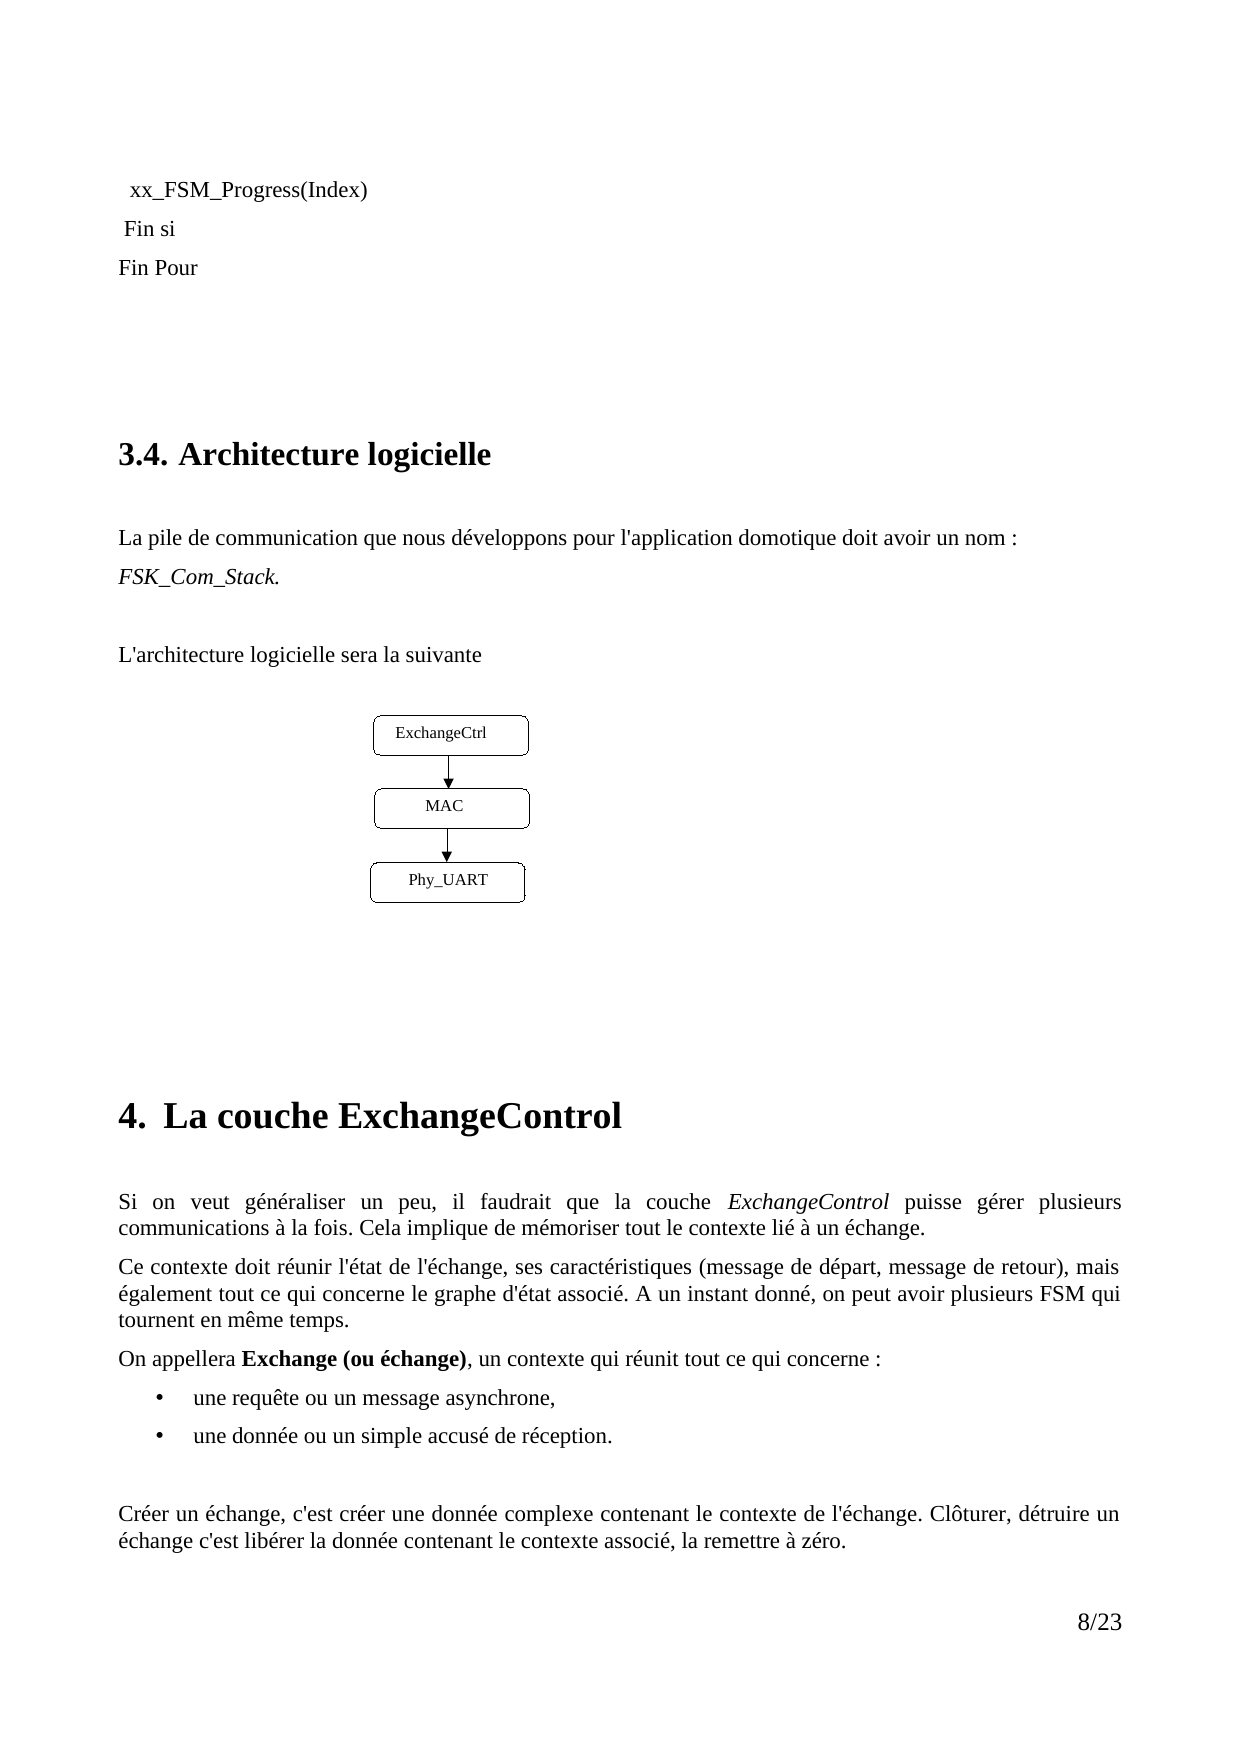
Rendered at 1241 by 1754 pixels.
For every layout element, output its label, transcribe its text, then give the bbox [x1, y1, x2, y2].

text Fin si [118, 215, 1122, 242]
text La pile de communication que nous développons pour l'application domotique doit avoir un nom : [118, 524, 1122, 551]
text xx_FSM_Progress(Index) [118, 176, 1122, 203]
text Ce contexte doit réunir l'état de l'échange, ses caractéristiques (message de départ, message de retour), mais également tout ce qui concerne le graphe d'état associé. A un instant donné, on peut avoir plusieurs FSM qui tournent en même temps. [118, 1253, 1122, 1332]
text On appellera Exchange (ou échange), un contexte qui réunit tout ce qui concerne : [118, 1345, 1122, 1371]
list une requête ou un message asynchrone, [156, 1384, 1122, 1410]
text FSK_Com_Stack. [118, 563, 1122, 589]
text Fin Pour [118, 254, 1122, 280]
subtitle Architecture logicielle [118, 434, 1122, 473]
text Créer un échange, c'est créer une donnée complexe contenant le contexte de l'échange. Clôturer, détruire un échange c'est libérer la donnée contenant le contexte associé, la remettre à zéro. [118, 1500, 1122, 1553]
text Si on veut généraliser un peu, il faudrait que la couche ExchangeControl puisse gérer plusieurs communications à la fois. Cela implique de mémoriser tout le contexte lié à un échange. [118, 1188, 1122, 1241]
subtitle La couche ExchangeControl [118, 1093, 1122, 1137]
list une donnée ou un simple accusé de réception. [156, 1423, 1122, 1449]
text L'architecture logicielle sera la suivante [118, 641, 1122, 667]
